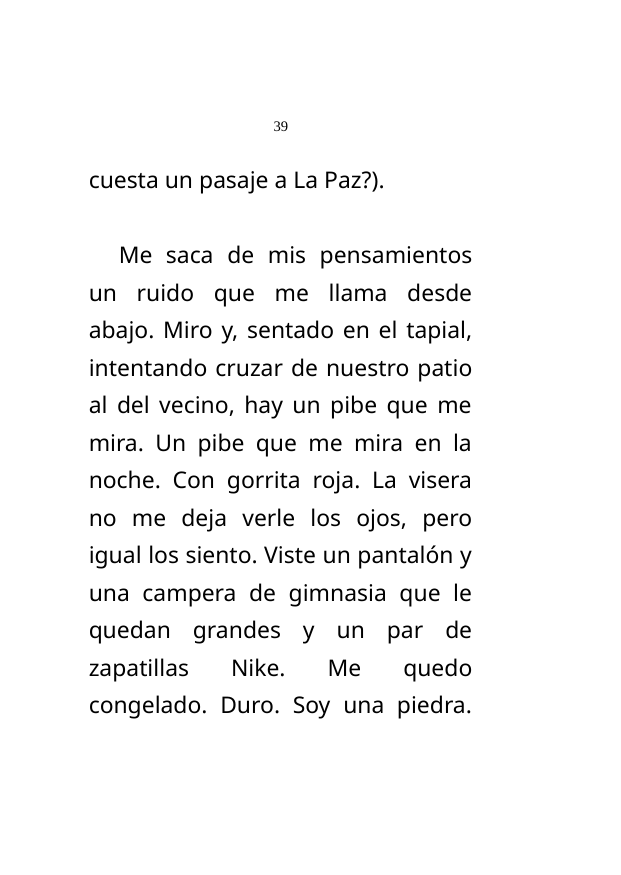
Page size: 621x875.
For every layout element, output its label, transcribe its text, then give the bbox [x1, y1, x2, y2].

text cuesta un pasaje a La Paz?). [88, 164, 472, 196]
text Me saca de mis pensamientos un ruido que me llama desde abajo. Miro y, sentado en el tapial, intentando cruzar de nuestro patio al del vecino, hay un pibe que me mira. Un pibe que me mira en la noche. Con gorrita roja. La visera no me deja verle los ojos, pero igual los siento. Viste un pantalón y una campera de gimnasia que le quedan grandes y un par de zapatillas Nike. Me quedo congelado. Duro. Soy una piedra. [88, 239, 472, 721]
